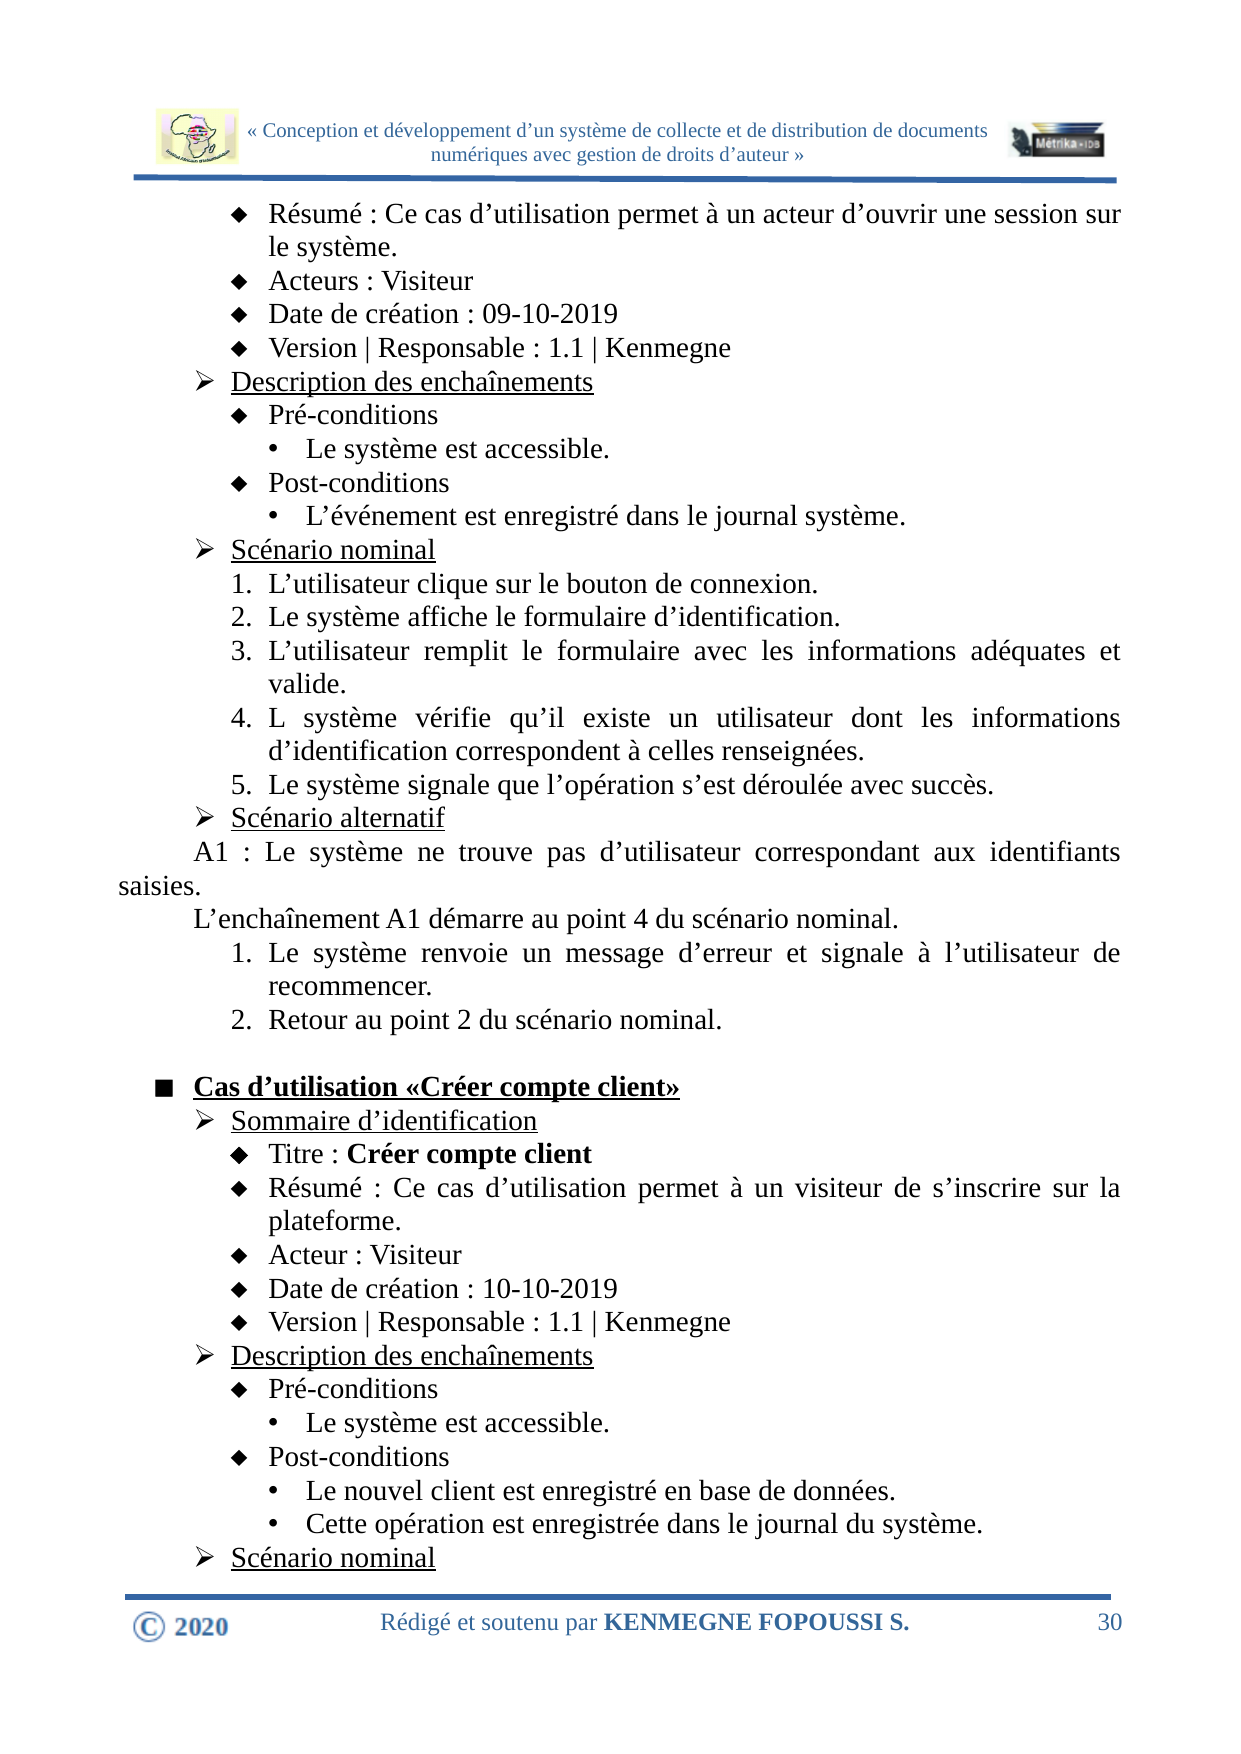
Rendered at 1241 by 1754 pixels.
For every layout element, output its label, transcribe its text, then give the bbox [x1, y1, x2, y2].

list Scénario alternatif [193, 801, 1122, 834]
list L’événement est enregistré dans le journal système. [268, 498, 1122, 532]
text L’enchaînement A1 démarre au point 4 du scénario nominal. [118, 901, 1122, 935]
list Pré-conditions [231, 397, 1122, 431]
list Retour au point 2 du scénario nominal. [231, 1002, 1122, 1035]
list Le nouvel client est enregistré en base de données. [268, 1473, 1122, 1506]
list Date de création : 09-10-2019 [231, 297, 1122, 330]
list Post-conditions [231, 465, 1122, 498]
list Date de création : 10-10-2019 [231, 1271, 1122, 1304]
list L système vérifie qu’il existe un utilisateur dont les informations d’identification correspondent à celles renseignées. [231, 700, 1122, 767]
list Version | Responsable : 1.1 | Kenmegne [231, 330, 1122, 364]
list Le système signale que l’opération s’est déroulée avec succès. [231, 767, 1122, 801]
list Pré-conditions [231, 1372, 1122, 1405]
list Résumé : Ce cas d’utilisation permet à un visiteur de s’inscrire sur la plateforme. [231, 1170, 1122, 1237]
list Scénario nominal [193, 532, 1122, 566]
list Description des enchaînements [193, 364, 1122, 397]
list Description des enchaînements [193, 1338, 1122, 1372]
list Le système est accessible. [268, 431, 1122, 465]
list Acteur : Visiteur [231, 1237, 1122, 1271]
list Titre : Créer compte client [231, 1136, 1122, 1170]
list Post-conditions [231, 1439, 1122, 1473]
picture [154, 107, 241, 166]
list Sommaire d’identification [193, 1103, 1122, 1136]
picture [1003, 116, 1109, 160]
list Le système renvoie un message d’erreur et signale à l’utilisateur de recommencer. [231, 935, 1122, 1002]
list L’utilisateur remplit le formulaire avec les informations adéquates et valide. [231, 633, 1122, 700]
list Résumé : Ce cas d’utilisation permet à un acteur d’ouvrir une session sur le système. [231, 196, 1122, 263]
list Le système affiche le formulaire d’identification. [231, 599, 1122, 633]
picture [126, 1604, 231, 1647]
list Cas d’utilisation «Créer compte client» [156, 1069, 1122, 1103]
list L’utilisateur clique sur le bouton de connexion. [231, 566, 1122, 599]
list Cette opération est enregistrée dans le journal du système. [268, 1506, 1122, 1540]
list Acteurs : Visiteur [231, 263, 1122, 297]
list Le système est accessible. [268, 1405, 1122, 1439]
list Version | Responsable : 1.1 | Kenmegne [231, 1304, 1122, 1338]
text A1 : Le système ne trouve pas d’utilisateur correspondant aux identifiants saisies. [118, 834, 1122, 901]
list Scénario nominal [193, 1540, 1122, 1573]
